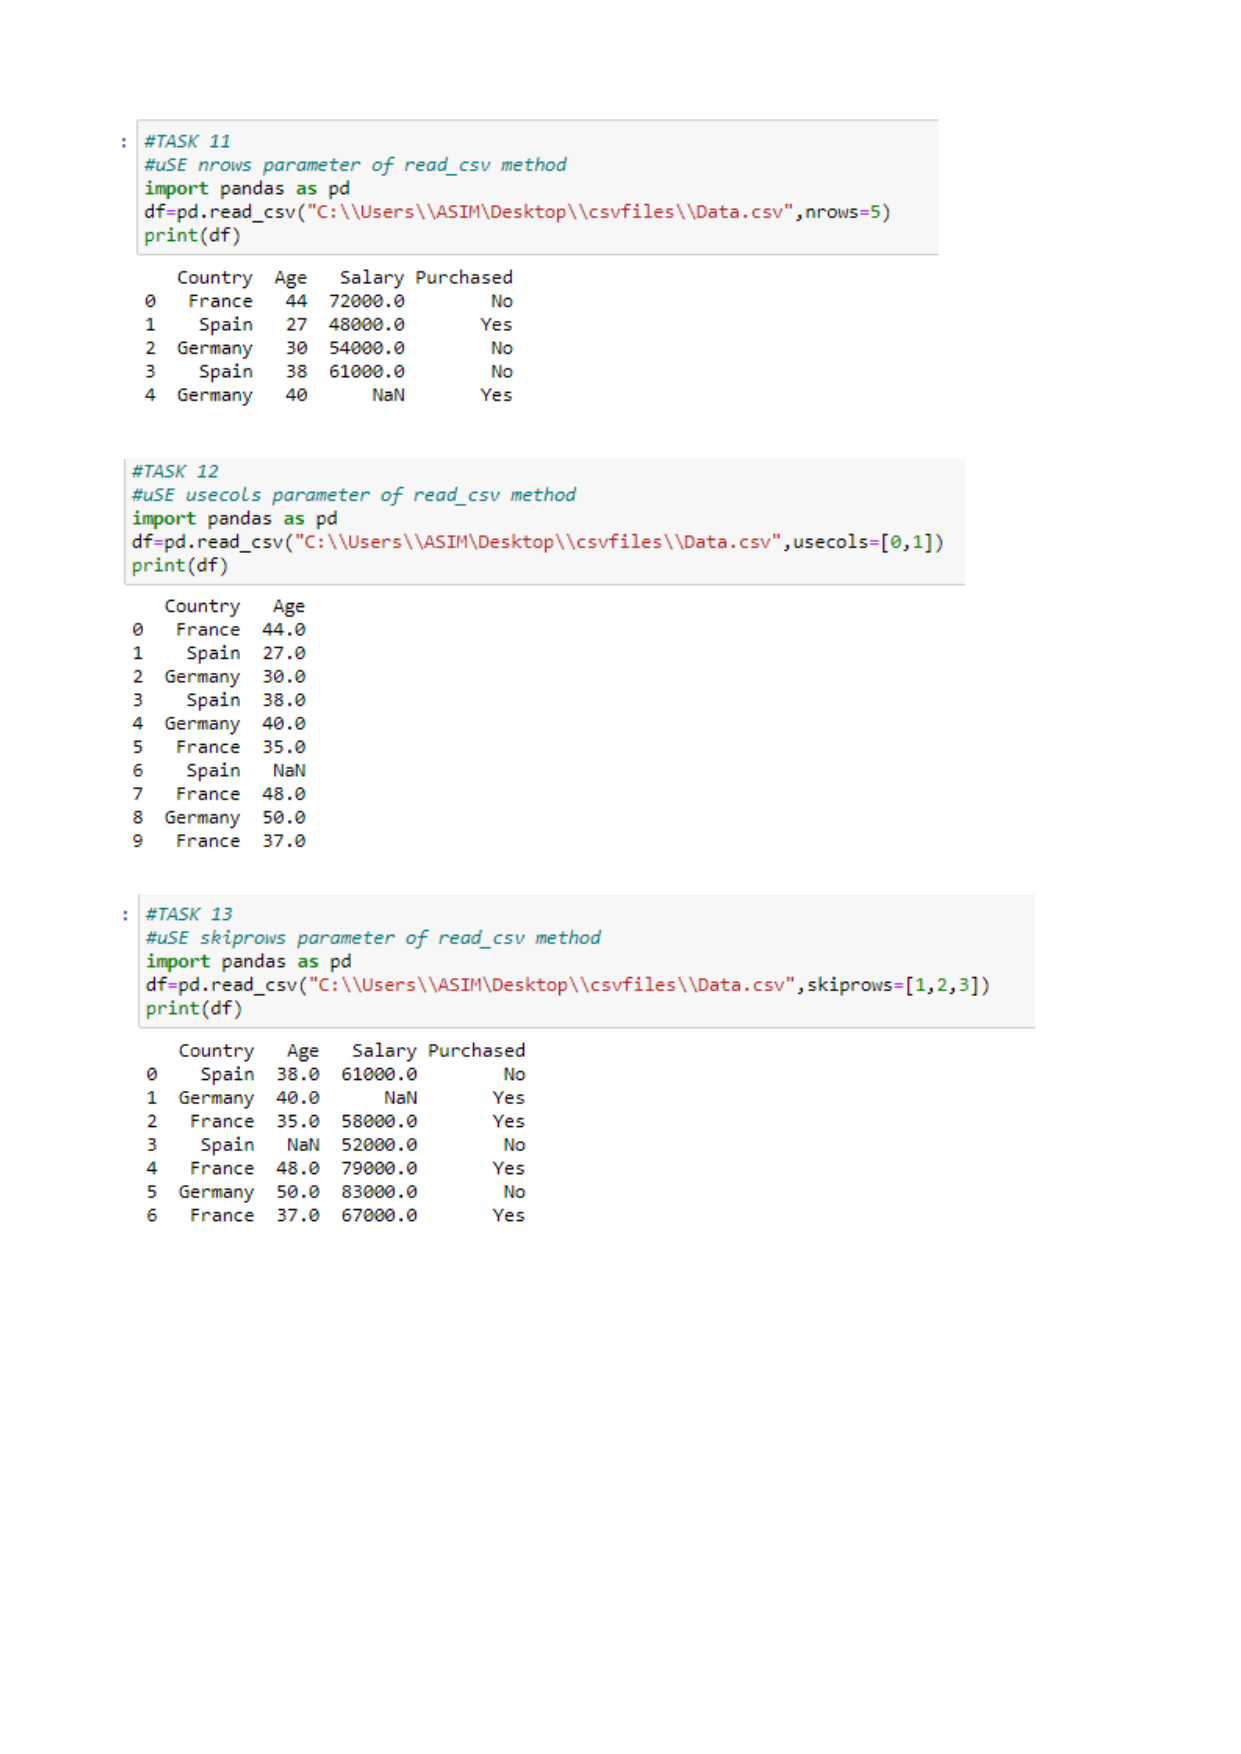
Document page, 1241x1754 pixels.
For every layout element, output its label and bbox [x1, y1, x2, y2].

picture [118, 118, 939, 431]
picture [118, 459, 965, 866]
picture [118, 894, 1036, 1253]
